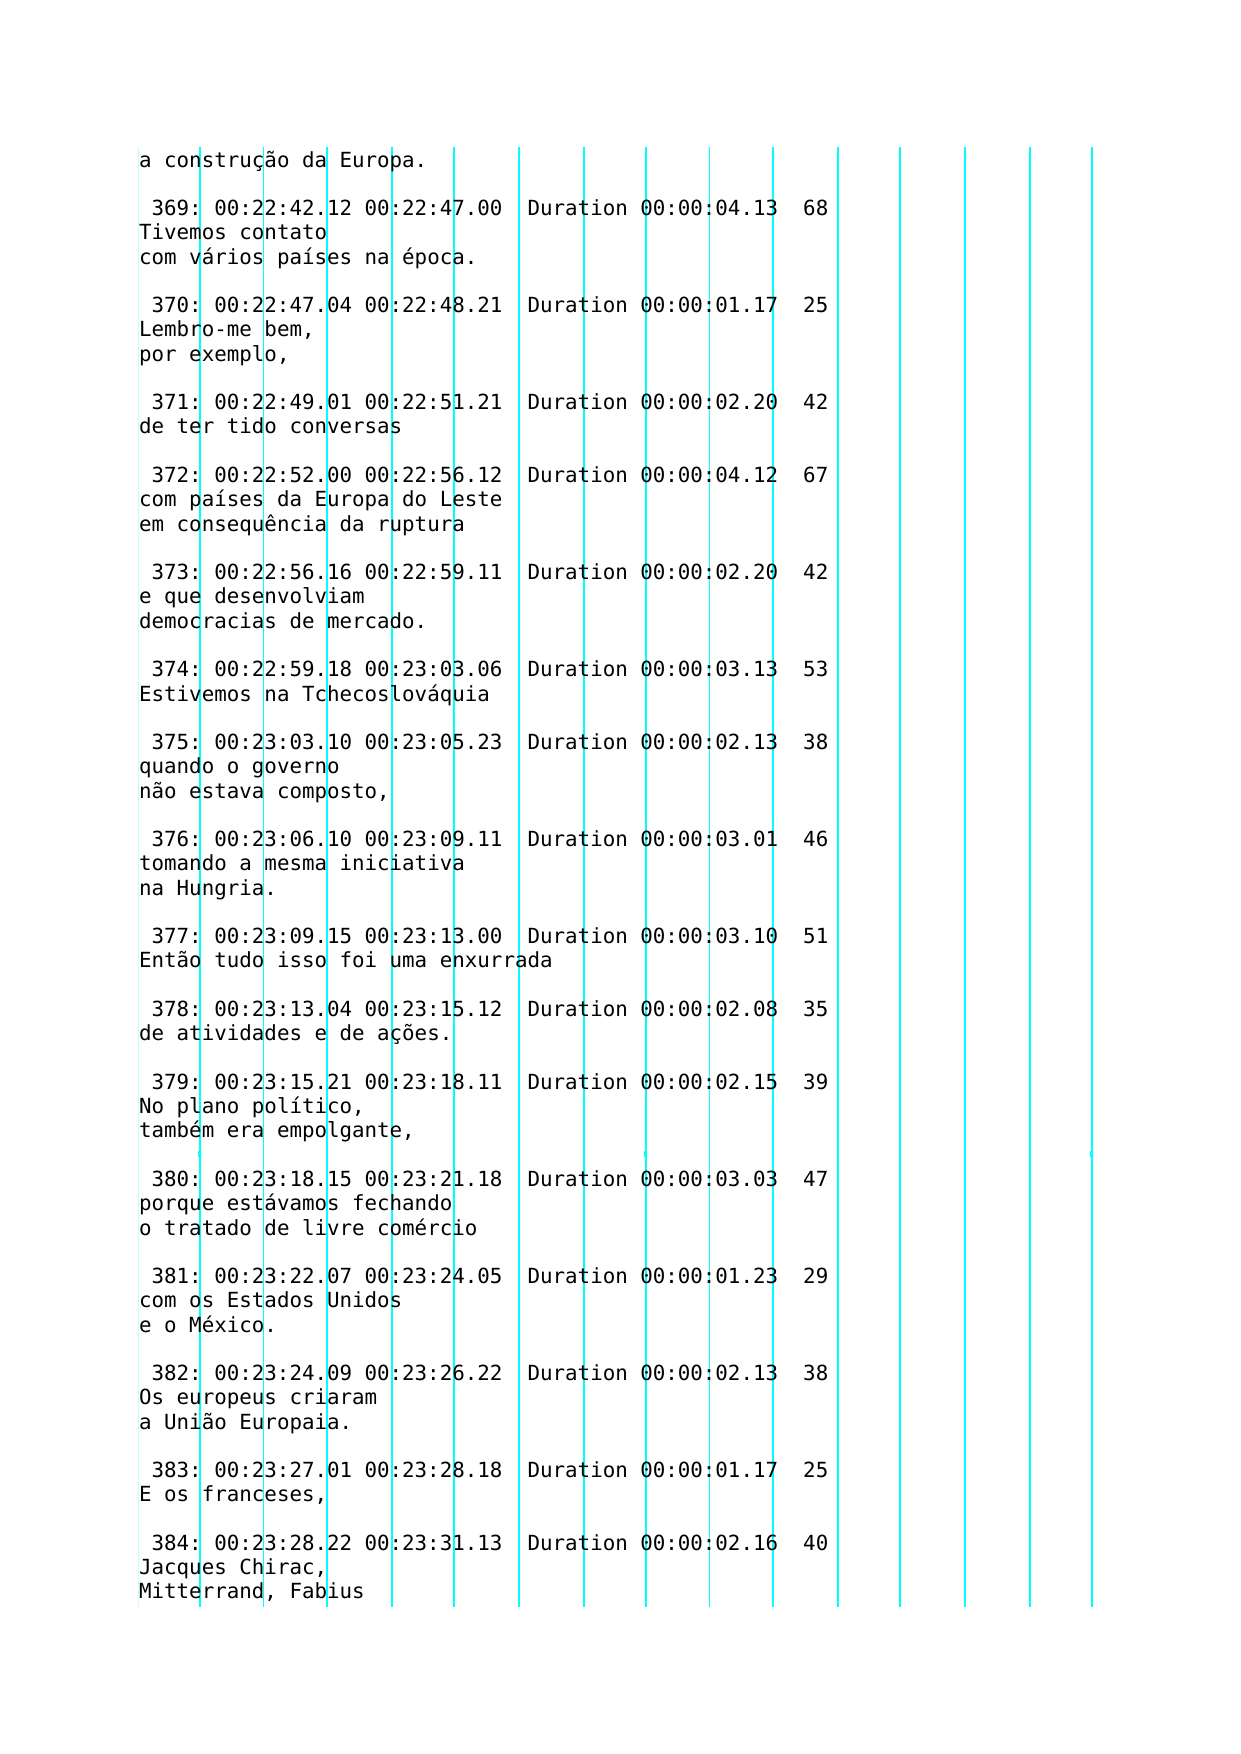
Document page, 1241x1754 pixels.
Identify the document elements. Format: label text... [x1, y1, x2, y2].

text em consequência da ruptura [139, 512, 1101, 536]
text Os europeus criaram [139, 1385, 1101, 1410]
text de atividades e de ações. [139, 1021, 1101, 1046]
text por exemplo, [139, 342, 1101, 366]
text Tivemos contato [139, 220, 1101, 245]
text 380: 00:23:18.15 00:23:21.18 Duration 00:00:03.03 47 [139, 1167, 1101, 1191]
text tomando a mesma iniciativa [139, 851, 1101, 876]
text 383: 00:23:27.01 00:23:28.18 Duration 00:00:01.17 25 [139, 1458, 1101, 1482]
text 381: 00:23:22.07 00:23:24.05 Duration 00:00:01.23 29 [139, 1264, 1101, 1288]
text também era empolgante, [139, 1118, 1101, 1143]
text com países da Europa do Leste [139, 487, 1101, 512]
text de ter tido conversas [139, 414, 1101, 439]
text a União Europaia. [139, 1410, 1101, 1434]
text 379: 00:23:15.21 00:23:18.11 Duration 00:00:02.15 39 [139, 1070, 1101, 1094]
text Estivemos na Tchecoslováquia [139, 682, 1101, 706]
text 370: 00:22:47.04 00:22:48.21 Duration 00:00:01.17 25 [139, 293, 1101, 317]
text 376: 00:23:06.10 00:23:09.11 Duration 00:00:03.01 46 [139, 827, 1101, 851]
text 378: 00:23:13.04 00:23:15.12 Duration 00:00:02.08 35 [139, 997, 1101, 1021]
picture [138, 147, 1102, 1607]
text 384: 00:23:28.22 00:23:31.13 Duration 00:00:02.16 40 [139, 1531, 1101, 1555]
text Jacques Chirac, [139, 1555, 1101, 1579]
text com os Estados Unidos [139, 1288, 1101, 1313]
text 377: 00:23:09.15 00:23:13.00 Duration 00:00:03.10 51 [139, 924, 1101, 948]
text democracias de mercado. [139, 609, 1101, 633]
text 382: 00:23:24.09 00:23:26.22 Duration 00:00:02.13 38 [139, 1361, 1101, 1385]
text 374: 00:22:59.18 00:23:03.06 Duration 00:00:03.13 53 [139, 657, 1101, 682]
text com vários países na época. [139, 245, 1101, 269]
text Mitterrand, Fabius [139, 1579, 1101, 1604]
text o tratado de livre comércio [139, 1216, 1101, 1240]
text não estava composto, [139, 779, 1101, 803]
text E os franceses, [139, 1482, 1101, 1507]
text 369: 00:22:42.12 00:22:47.00 Duration 00:00:04.13 68 [139, 196, 1101, 220]
text Então tudo isso foi uma enxurrada [139, 948, 1101, 973]
text e que desenvolviam [139, 584, 1101, 609]
text 373: 00:22:56.16 00:22:59.11 Duration 00:00:02.20 42 [139, 560, 1101, 584]
text No plano político, [139, 1094, 1101, 1118]
text 371: 00:22:49.01 00:22:51.21 Duration 00:00:02.20 42 [139, 390, 1101, 414]
text 375: 00:23:03.10 00:23:05.23 Duration 00:00:02.13 38 [139, 730, 1101, 754]
text Lembro-me bem, [139, 317, 1101, 342]
text 372: 00:22:52.00 00:22:56.12 Duration 00:00:04.12 67 [139, 463, 1101, 487]
text e o México. [139, 1313, 1101, 1337]
text a construção da Europa. [139, 148, 1101, 172]
text quando o governo [139, 754, 1101, 779]
text porque estávamos fechando [139, 1191, 1101, 1216]
text na Hungria. [139, 876, 1101, 900]
